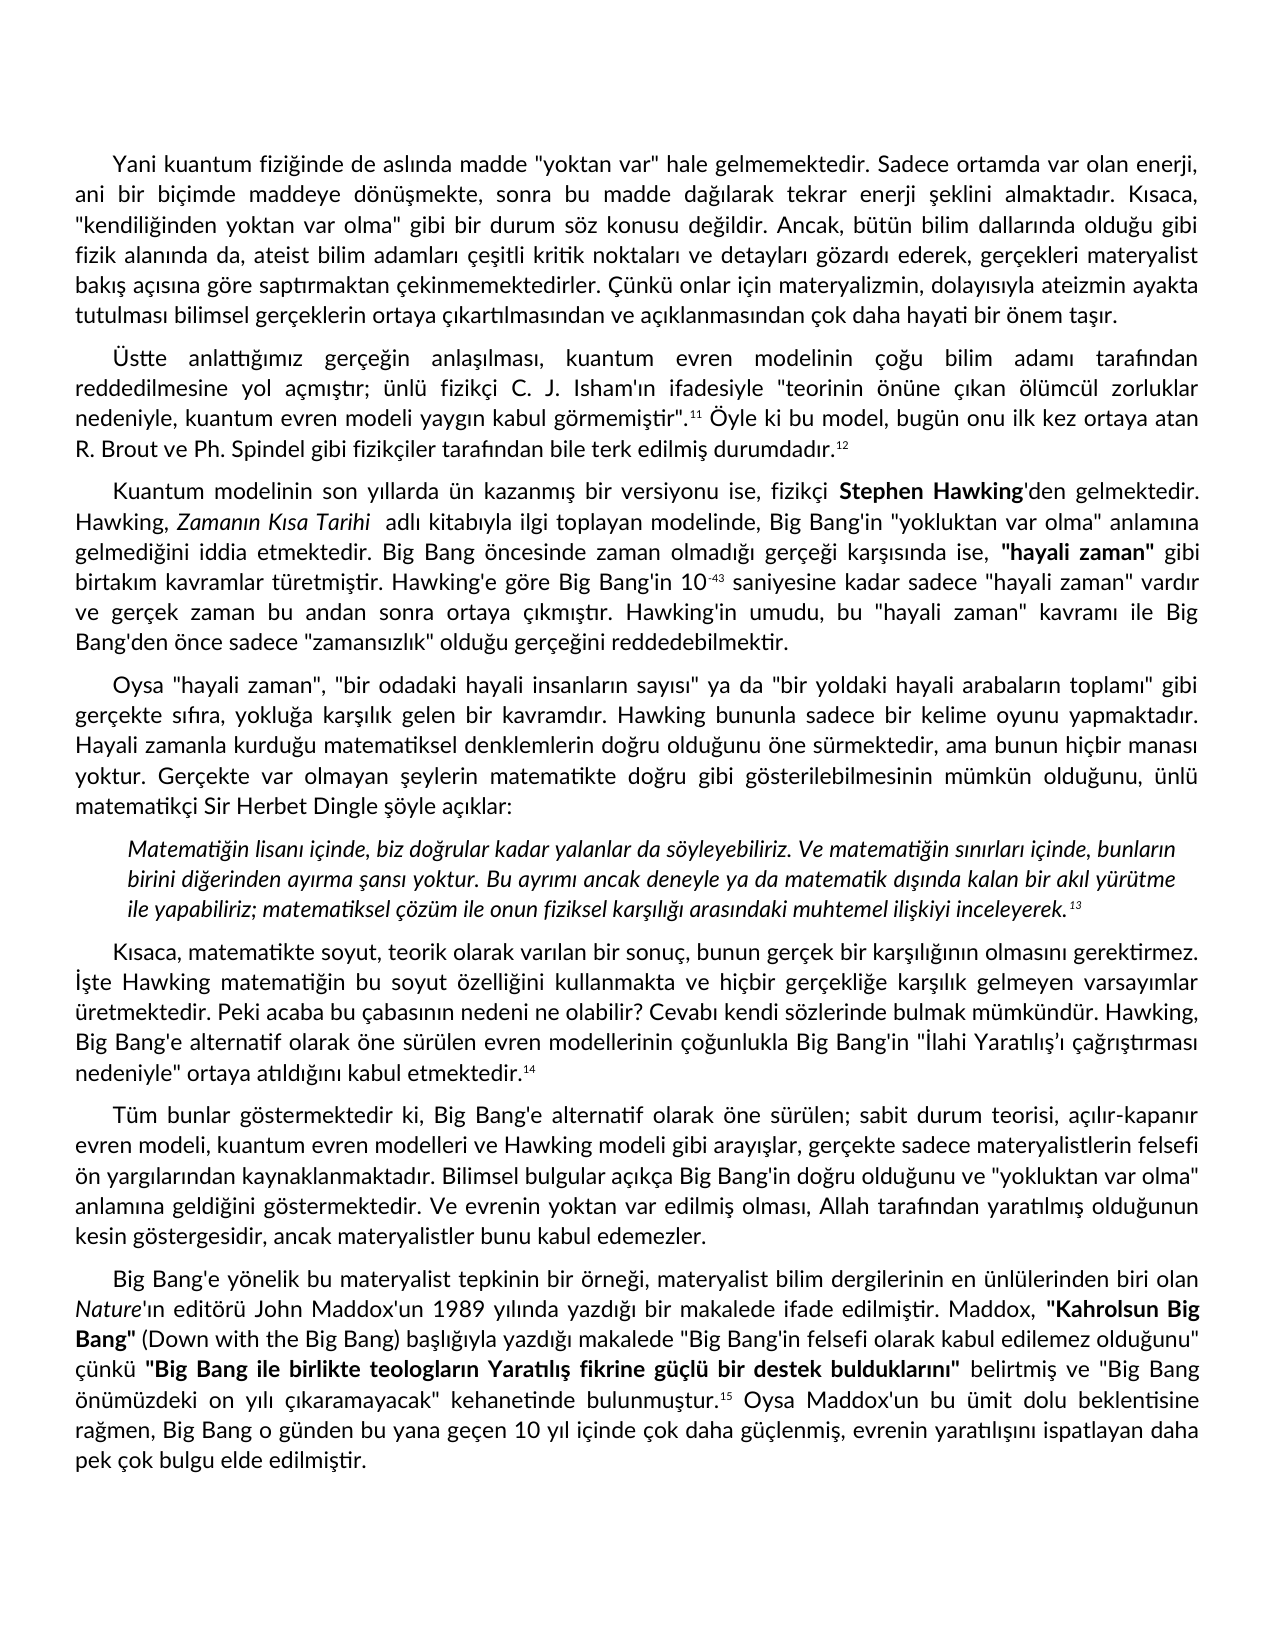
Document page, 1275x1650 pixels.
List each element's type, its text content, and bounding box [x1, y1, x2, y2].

text Kuantum modelinin son yıllarda ün kazanmış bir versiyonu ise, fizikçi Stephen Hawking'den gelmektedir. Hawking, Zamanın Kısa Tarihi adlı kitabıyla ilgi toplayan modelinde, Big Bang'in "yokluktan var olma" anlamına gelmediğini iddia etmektedir. Big Bang öncesinde zaman olmadığı gerçeği karşısında ise, "hayali zaman" gibi birtakım kavramlar türetmiştir. Hawking'e göre Big Bang'in 10-43 saniyesine kadar sadece "hayali zaman" vardır ve gerçek zaman bu andan sonra ortaya çıkmıştır. Hawking'in umudu, bu "hayali zaman" kavramı ile Big Bang'den önce sadece "zamansızlık" olduğu gerçeğini reddedebilmektir. [75, 477, 1200, 656]
text Tüm bunlar göstermektedir ki, Big Bang'e alternatif olarak öne sürülen; sabit durum teorisi, açılır-kapanır evren modeli, kuantum evren modelleri ve Hawking modeli gibi arayışlar, gerçekte sadece materyalistlerin felsefi ön yargılarından kaynaklanmaktadır. Bilimsel bulgular açıkça Big Bang'in doğru olduğunu ve "yokluktan var olma" anlamına geldiğini göstermektedir. Ve evrenin yoktan var edilmiş olması, Allah tarafından yaratılmış olduğunun kesin göstergesidir, ancak materyalistler bunu kabul edemezler. [75, 1101, 1200, 1249]
text Big Bang'e yönelik bu materyalist tepkinin bir örneği, materyalist bilim dergilerinin en ünlülerinden biri olan Nature'ın editörü John Maddox'un 1989 yılında yazdığı bir makalede ifade edilmiştir. Maddox, "Kahrolsun Big Bang" (Down with the Big Bang) başlığıyla yazdığı makalede "Big Bang'in felsefi olarak kabul edilemez olduğunu" çünkü "Big Bang ile birlikte teologların Yaratılış fikrine güçlü bir destek bulduklarını" belirtmiş ve "Big Bang önümüzdeki on yılı çıkaramayacak" kehanetinde bulunmuştur.15 Oysa Maddox'un bu ümit dolu beklentisine rağmen, Big Bang o günden bu yana geçen 10 yıl içinde çok daha güçlenmiş, evrenin yaratılışını ispatlayan daha pek çok bulgu elde edilmiştir. [75, 1264, 1200, 1473]
text Oysa "hayali zaman", "bir odadaki hayali insanların sayısı" ya da "bir yoldaki hayali arabaların toplamı" gibi gerçekte sıfıra, yokluğa karşılık gelen bir kavramdır. Hawking bununla sadece bir kelime oyunu yapmaktadır. Hayali zamanla kurduğu matematiksel denklemlerin doğru olduğunu öne sürmektedir, ama bunun hiçbir manası yoktur. Gerçekte var olmayan şeylerin matematikte doğru gibi gösterilebilmesinin mümkün olduğunu, ünlü matematikçi Sir Herbet Dingle şöyle açıklar: [75, 671, 1200, 819]
text Kısaca, matematikte soyut, teorik olarak varılan bir sonuç, bunun gerçek bir karşılığının olmasını gerektirmez. İşte Hawking matematiğin bu soyut özelliğini kullanmakta ve hiçbir gerçekliğe karşılık gelmeyen varsayımlar üretmektedir. Peki acaba bu çabasının nedeni ne olabilir? Cevabı kendi sözlerinde bulmak mümkündür. Hawking, Big Bang'e alternatif olarak öne sürülen evren modellerinin çoğunlukla Big Bang'in "İlahi Yaratılış’ı çağrıştırması nedeniyle" ortaya atıldığını kabul etmektedir.14 [75, 937, 1200, 1086]
text Matematiğin lisanı içinde, biz doğrular kadar yalanlar da söyleyebiliriz. Ve matematiğin sınırları içinde, bunların birini diğerinden ayırma şansı yoktur. Bu ayrımı ancak deneyle ya da matematik dışında kalan bir akıl yürütme ile yapabiliriz; matematiksel çözüm ile onun fiziksel karşılığı arasındaki muhtemel ilişkiyi inceleyerek.13 [127, 834, 1177, 922]
text Yani kuantum fiziğinde de aslında madde "yoktan var" hale gelmemektedir. Sadece ortamda var olan enerji, ani bir biçimde maddeye dönüşmekte, sonra bu madde dağılarak tekrar enerji şeklini almaktadır. Kısaca, "kendiliğinden yoktan var olma" gibi bir durum söz konusu değildir. Ancak, bütün bilim dallarında olduğu gibi fizik alanında da, ateist bilim adamları çeşitli kritik noktaları ve detayları gözardı ederek, gerçekleri materyalist bakış açısına göre saptırmaktan çekinmemektedirler. Çünkü onlar için materyalizmin, dolayısıyla ateizmin ayakta tutulması bilimsel gerçeklerin ortaya çıkartılmasından ve açıklanmasından çok daha hayati bir önem taşır. [75, 150, 1200, 328]
text Üstte anlattığımız gerçeğin anlaşılması, kuantum evren modelinin çoğu bilim adamı tarafından reddedilmesine yol açmıştır; ünlü fizikçi C. J. Isham'ın ifadesiyle "teorinin önüne çıkan ölümcül zorluklar nedeniyle, kuantum evren modeli yaygın kabul görmemiştir".11 Öyle ki bu model, bugün onu ilk kez ortaya atan R. Brout ve Ph. Spindel gibi fizikçiler tarafından bile terk edilmiş durumdadır.12 [75, 344, 1200, 462]
